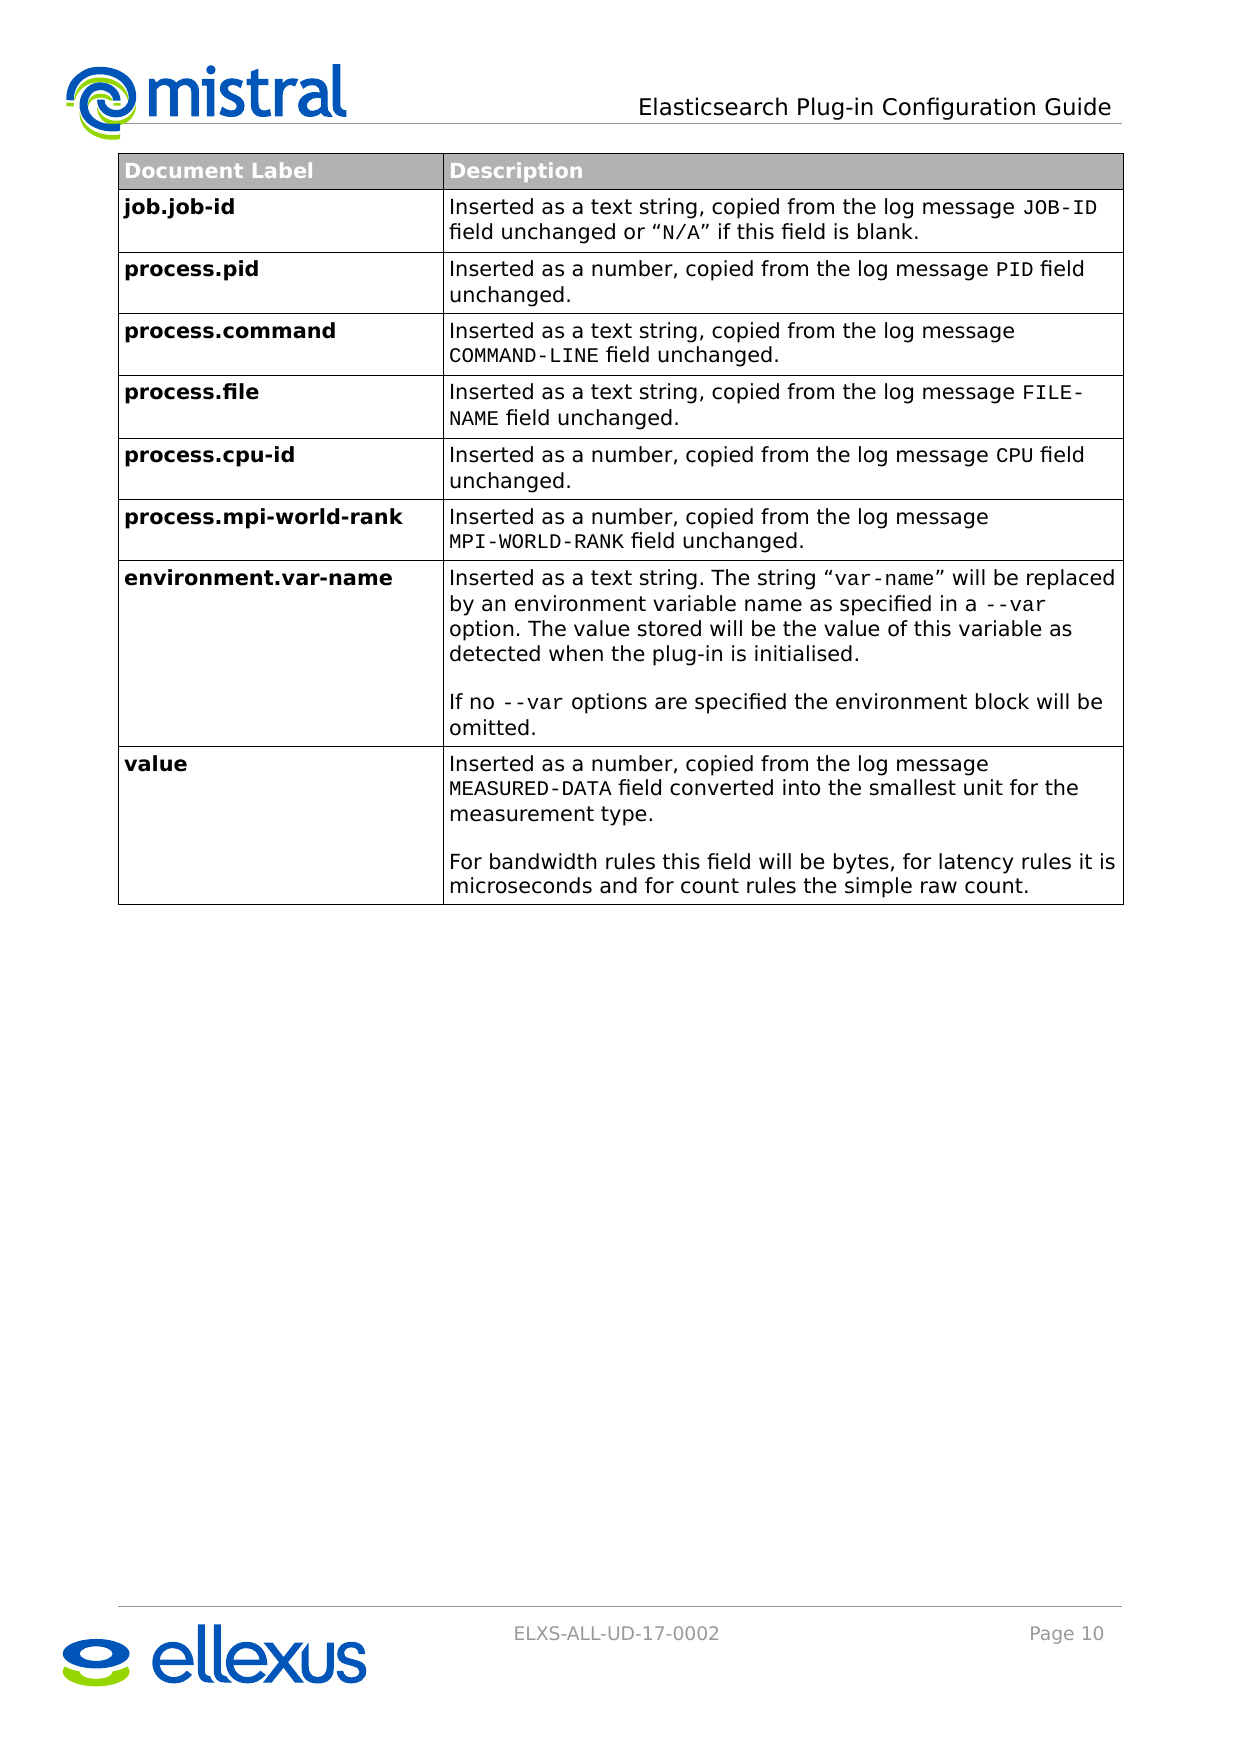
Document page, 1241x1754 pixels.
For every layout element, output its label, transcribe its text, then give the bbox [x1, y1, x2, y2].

table_cell Inserted as a number, copied from the log message MEASURED-DATA field converted into the smallest unit for the measurement type. For bandwidth rules this field will be bytes, for latency rules it is microseconds and for count rules the simple raw count. [444, 747, 1123, 904]
table_cell process.file [119, 376, 443, 437]
table_cell process.cpu-id [119, 439, 443, 499]
table_cell Inserted as a text string, copied from the log message FILE-NAME field unchanged. [444, 376, 1123, 437]
table_cell environment.var-name [119, 561, 443, 746]
table_cell Inserted as a number, copied from the log message PID field unchanged. [444, 253, 1123, 313]
table_cell Inserted as a number, copied from the log message MPI-WORLD-RANK field unchanged. [444, 500, 1123, 560]
table_header Description [444, 154, 1123, 189]
table_cell Inserted as a text string, copied from the log message JOB-ID field unchanged or “N/A” if this field is blank. [444, 190, 1123, 252]
table_cell process.pid [119, 253, 443, 313]
table_cell process.mpi-world-rank [119, 500, 443, 560]
table_cell Inserted as a number, copied from the log message CPU field unchanged. [444, 439, 1123, 499]
table_cell Inserted as a text string, copied from the log message COMMAND-LINE field unchanged. [444, 314, 1123, 374]
table_cell job.job-id [119, 190, 443, 252]
table_cell process.command [119, 314, 443, 374]
table_cell Inserted as a text string. The string “var-name” will be replaced by an environment variable name as specified in a --var option. The value stored will be the value of this variable as detected when the plug-in is initialised. If no --var options are specified the environment block will be omitted. [444, 561, 1123, 746]
table_header Document Label [119, 154, 443, 189]
table_cell value [119, 747, 443, 904]
